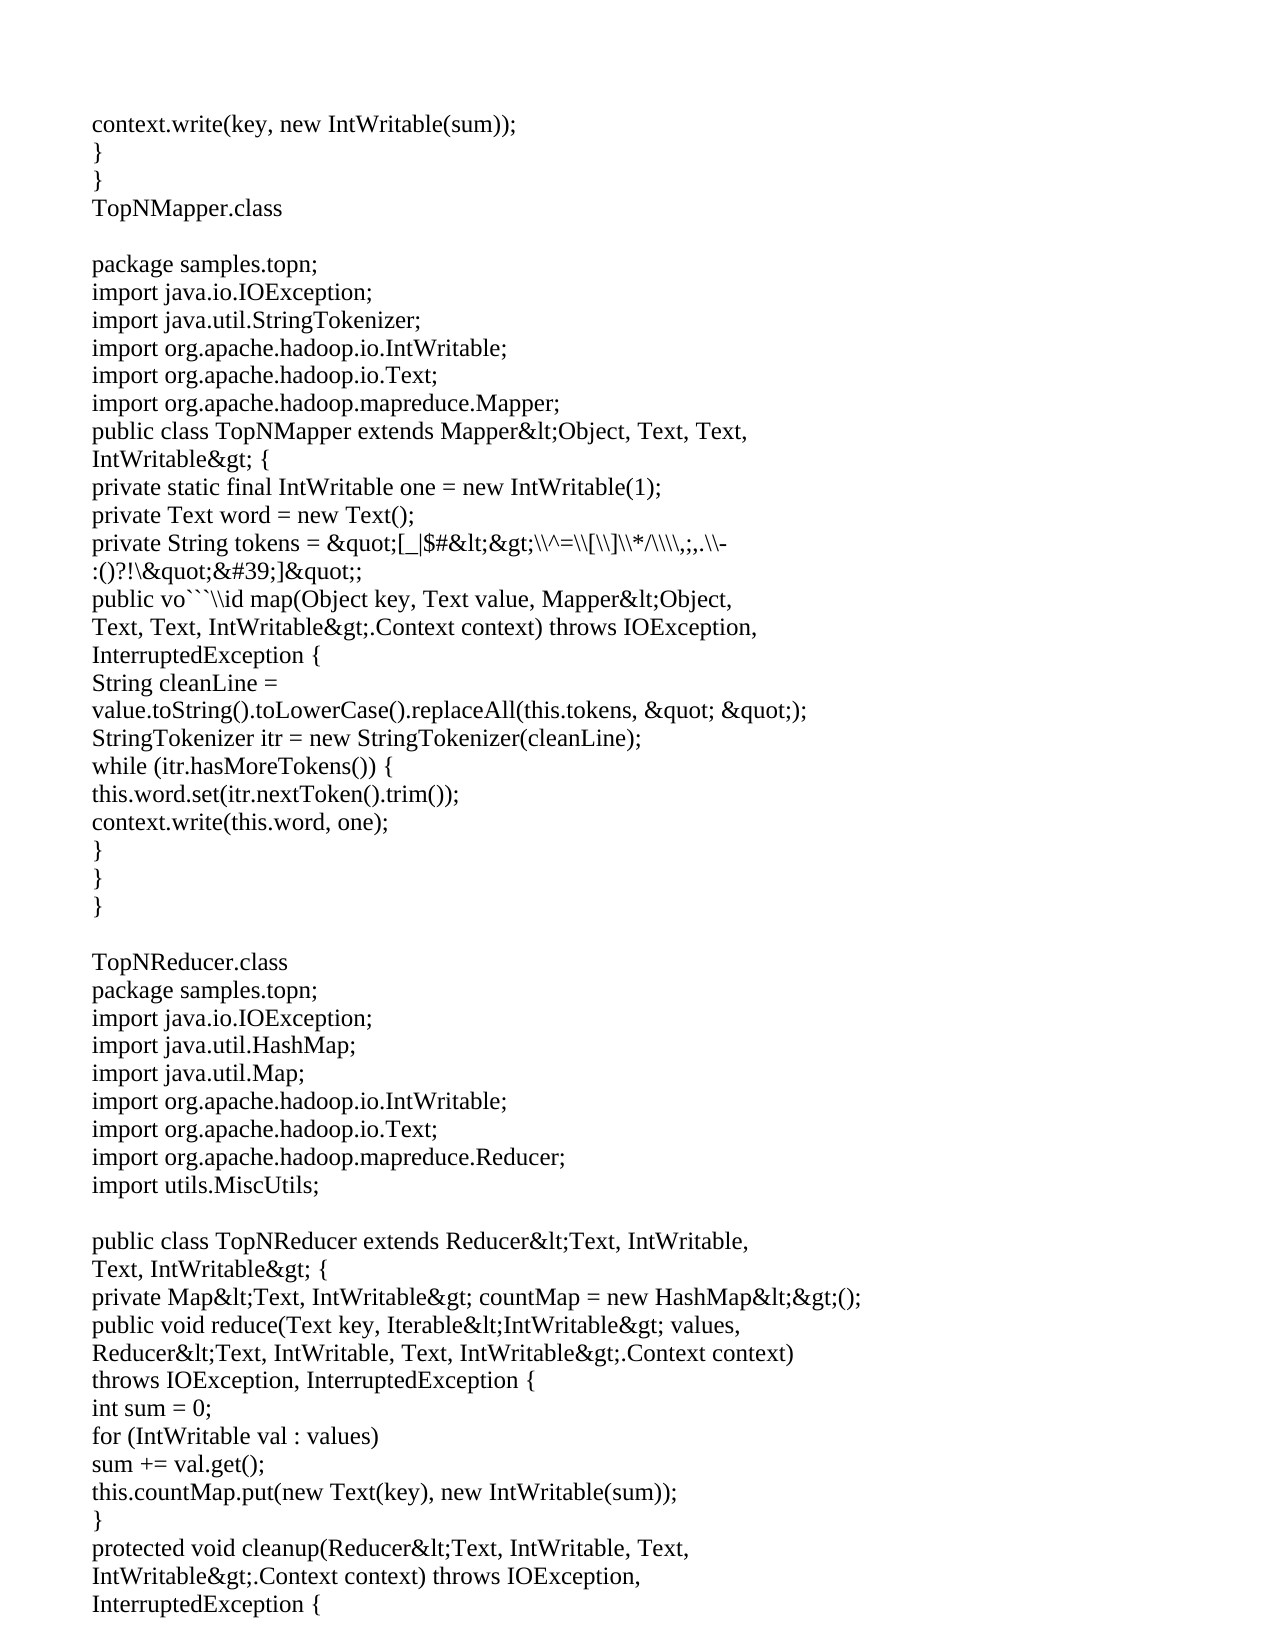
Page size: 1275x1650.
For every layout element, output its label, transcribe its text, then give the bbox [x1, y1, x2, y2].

text while (itr.hasMoreTokens()) { [92, 752, 1177, 780]
text value.toString().toLowerCase().replaceAll(this.tokens, &quot; &quot;); [92, 697, 1177, 724]
text StringTokenizer itr = new StringTokenizer(cleanLine); [92, 724, 1177, 752]
text protected void cleanup(Reducer&lt;Text, IntWritable, Text, [92, 1534, 1177, 1562]
text Text, IntWritable&gt; { [92, 1255, 1177, 1283]
text } [92, 166, 1177, 194]
text } [92, 138, 1177, 166]
text String cleanLine = [92, 669, 1177, 697]
text import java.util.StringTokenizer; [92, 306, 1177, 334]
text import org.apache.hadoop.mapreduce.Mapper; [92, 389, 1177, 417]
text } [92, 892, 1177, 920]
text package samples.topn; [92, 250, 1177, 278]
text TopNMapper.class [92, 194, 1177, 222]
text context.write(this.word, one); [92, 808, 1177, 836]
text TopNReducer.class [92, 948, 1177, 976]
text import org.apache.hadoop.io.IntWritable; [92, 334, 1177, 362]
text IntWritable&gt;.Context context) throws IOException, [92, 1562, 1177, 1590]
text } [92, 836, 1177, 864]
text public class TopNMapper extends Mapper&lt;Object, Text, Text, [92, 417, 1177, 445]
text private Map&lt;Text, IntWritable&gt; countMap = new HashMap&lt;&gt;(); [92, 1283, 1177, 1311]
text for (IntWritable val : values) [92, 1422, 1177, 1450]
text } [92, 864, 1177, 892]
text import java.util.HashMap; [92, 1032, 1177, 1059]
text import utils.MiscUtils; [92, 1171, 1177, 1199]
text import org.apache.hadoop.io.Text; [92, 1115, 1177, 1143]
text import org.apache.hadoop.mapreduce.Reducer; [92, 1143, 1177, 1171]
text context.write(key, new IntWritable(sum)); [92, 110, 1177, 138]
text package samples.topn; [92, 976, 1177, 1004]
text public void reduce(Text key, Iterable&lt;IntWritable&gt; values, [92, 1311, 1177, 1339]
text IntWritable&gt; { [92, 445, 1177, 473]
text sum += val.get(); [92, 1450, 1177, 1478]
text :()?!\&quot;&#39;]&quot;; [92, 557, 1177, 585]
text InterruptedException { [92, 1590, 1177, 1618]
text private String tokens = &quot;[_|$#&lt;&gt;\\^=\\[\\]\\*/\\\\,;,.\\- [92, 529, 1177, 557]
text import java.io.IOException; [92, 278, 1177, 306]
text this.countMap.put(new Text(key), new IntWritable(sum)); [92, 1478, 1177, 1506]
text import java.util.Map; [92, 1059, 1177, 1087]
text this.word.set(itr.nextToken().trim()); [92, 780, 1177, 808]
text import java.io.IOException; [92, 1004, 1177, 1032]
text import org.apache.hadoop.io.IntWritable; [92, 1087, 1177, 1115]
text private Text word = new Text(); [92, 501, 1177, 529]
text Reducer&lt;Text, IntWritable, Text, IntWritable&gt;.Context context) [92, 1339, 1177, 1367]
text throws IOException, InterruptedException { [92, 1367, 1177, 1394]
text int sum = 0; [92, 1394, 1177, 1422]
text InterruptedException { [92, 641, 1177, 669]
text public class TopNReducer extends Reducer&lt;Text, IntWritable, [92, 1227, 1177, 1255]
text private static final IntWritable one = new IntWritable(1); [92, 473, 1177, 501]
text } [92, 1506, 1177, 1534]
text Text, Text, IntWritable&gt;.Context context) throws IOException, [92, 613, 1177, 641]
text public vo```\\id map(Object key, Text value, Mapper&lt;Object, [92, 585, 1177, 613]
text import org.apache.hadoop.io.Text; [92, 362, 1177, 389]
